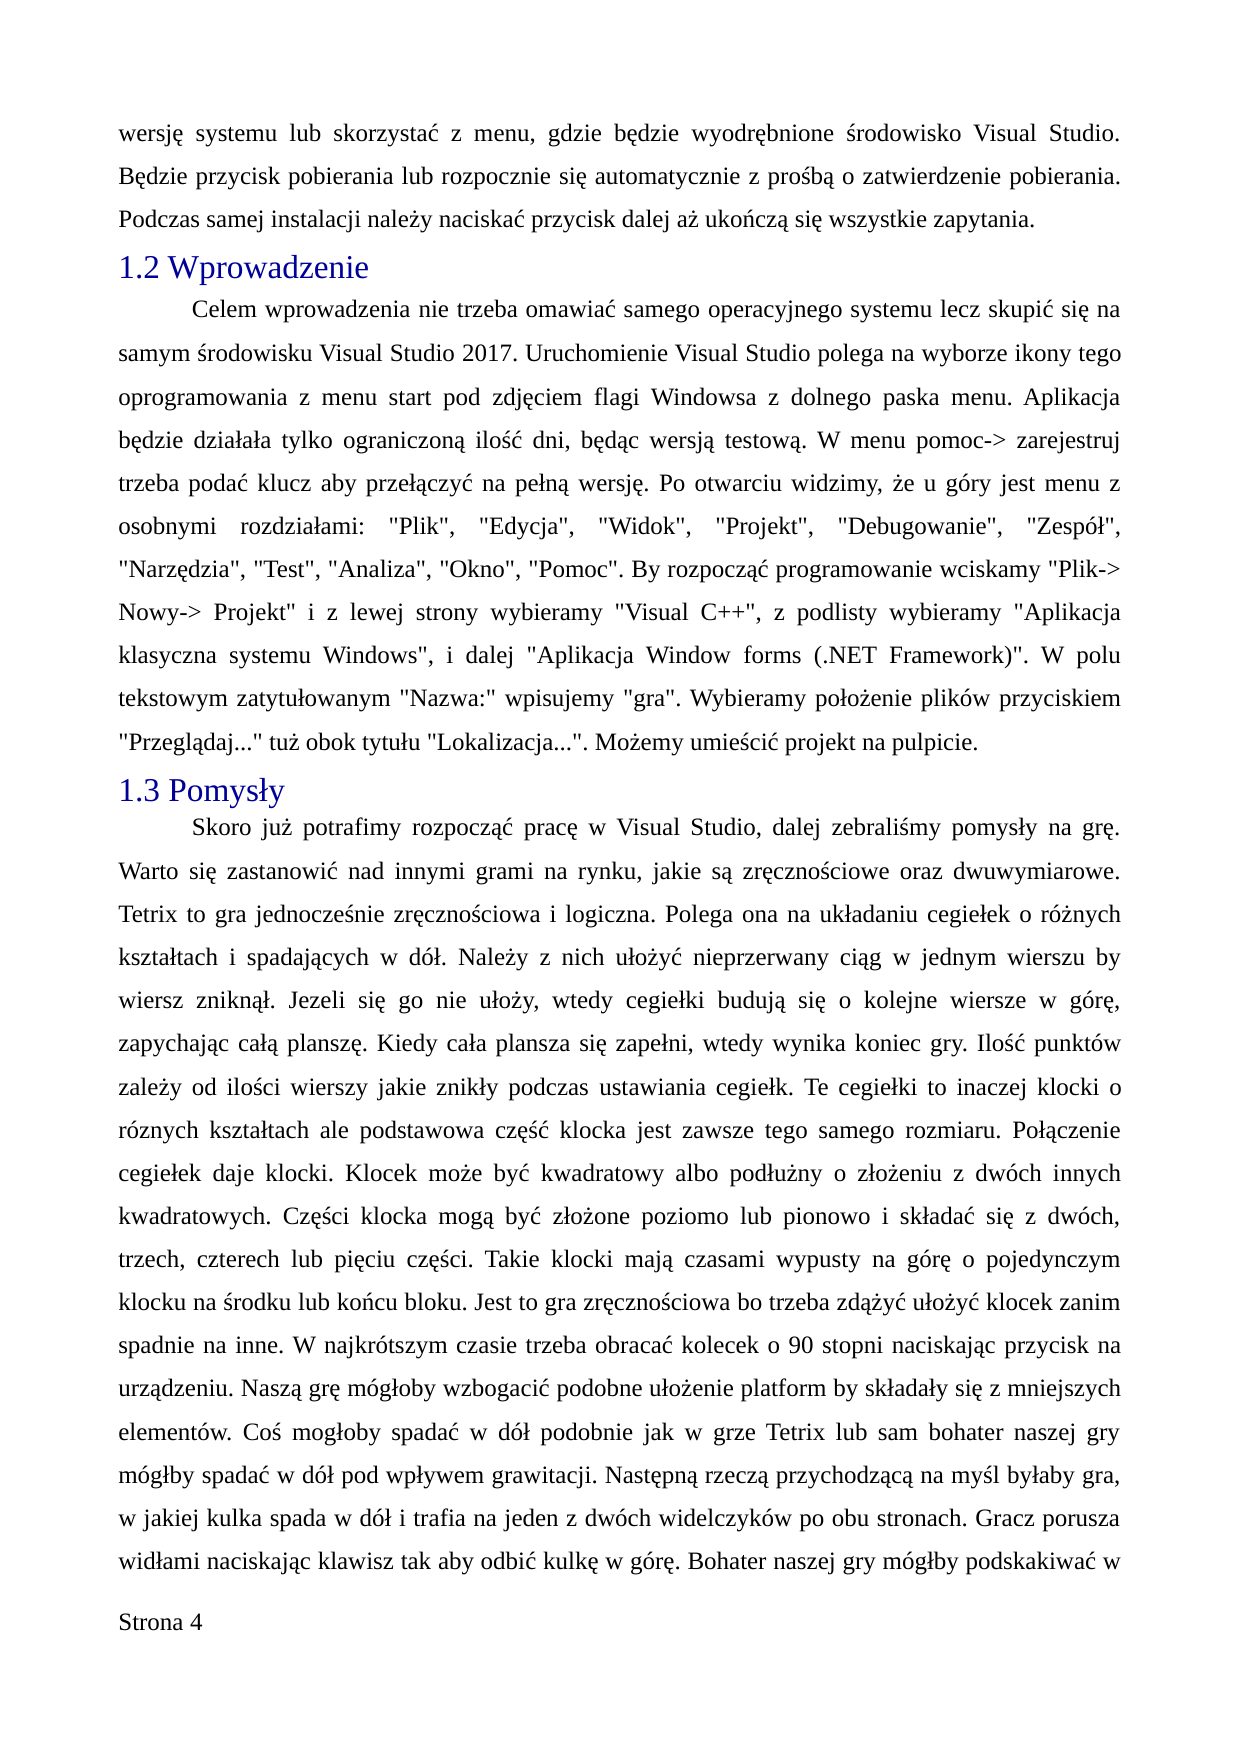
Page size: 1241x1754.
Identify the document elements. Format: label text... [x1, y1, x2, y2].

text Celem wprowadzenia nie trzeba omawiać samego operacyjnego systemu lecz skupić się na samym środowisku Visual Studio 2017. Uruchomienie Visual Studio polega na wyborze ikony tego oprogramowania z menu start pod zdjęciem flagi Windowsa z dolnego paska menu. Aplikacja będzie działała tylko ograniczoną ilość dni, będąc wersją testową. W menu pomoc-> zarejestruj trzeba podać klucz aby przełączyć na pełną wersję. Po otwarciu widzimy, że u góry jest menu z osobnymi rozdziałami: "Plik", "Edycja", "Widok", "Projekt", "Debugowanie", "Zespół", "Narzędzia", "Test", "Analiza", "Okno", "Pomoc". By rozpocząć programowanie wciskamy "Plik-> Nowy-> Projekt" i z lewej strony wybieramy "Visual C++", z podlisty wybieramy "Aplikacja klasyczna systemu Windows", i dalej "Aplikacja Window forms (.NET Framework)". W polu tekstowym zatytułowanym "Nazwa:" wpisujemy "gra". Wybieramy położenie plików przyciskiem "Przeglądaj..." tuż obok tytułu "Lokalizacja...". Możemy umieścić projekt na pulpicie. [118, 286, 1122, 755]
text 1.2 Wprowadzenie [118, 247, 1122, 286]
text 1.3 Pomysły [118, 770, 1122, 808]
text Skoro już potrafimy rozpocząć pracę w Visual Studio, dalej zebraliśmy pomysły na grę. Warto się zastanowić nad innymi grami na rynku, jakie są zręcznościowe oraz dwuwymiarowe. Tetrix to gra jednocześnie zręcznościowa i logiczna. Polega ona na układaniu cegiełek o różnych kształtach i spadających w dół. Należy z nich ułożyć nieprzerwany ciąg w jednym wierszu by wiersz zniknął. Jezeli się go nie ułoży, wtedy cegiełki budują się o kolejne wiersze w górę, zapychając całą planszę. Kiedy cała plansza się zapełni, wtedy wynika koniec gry. Ilość punktów zależy od ilości wierszy jakie znikły podczas ustawiania cegiełk. Te cegiełki to inaczej klocki o róznych kształtach ale podstawowa część klocka jest zawsze tego samego rozmiaru. Połączenie cegiełek daje klocki. Klocek może być kwadratowy albo podłużny o złożeniu z dwóch innych kwadratowych. Części klocka mogą być złożone poziomo lub pionowo i składać się z dwóch, trzech, czterech lub pięciu części. Takie klocki mają czasami wypusty na górę o pojedynczym klocku na środku lub końcu bloku. Jest to gra zręcznościowa bo trzeba zdążyć ułożyć klocek zanim spadnie na inne. W najkrótszym czasie trzeba obracać kolecek o 90 stopni naciskając przycisk na urządzeniu. Naszą grę mógłoby wzbogacić podobne ułożenie platform by składały się z mniejszych elementów. Coś mogłoby spadać w dół podobnie jak w grze Tetrix lub sam bohater naszej gry mógłby spadać w dół pod wpływem grawitacji. Następną rzeczą przychodzącą na myśl byłaby gra, w jakiej kulka spada w dół i trafia na jeden z dwóch widelczyków po obu stronach. Gracz porusza widłami naciskając klawisz tak aby odbić kulkę w górę. Bohater naszej gry mógłby podskakiwać w [118, 808, 1122, 1575]
text wersję systemu lub skorzystać z menu, gdzie będzie wyodrębnione środowisko Visual Studio. Będzie przycisk pobierania lub rozpocznie się automatycznie z prośbą o zatwierdzenie pobierania. Podczas samej instalacji należy naciskać przycisk dalej aż ukończą się wszystkie zapytania. [118, 118, 1122, 233]
